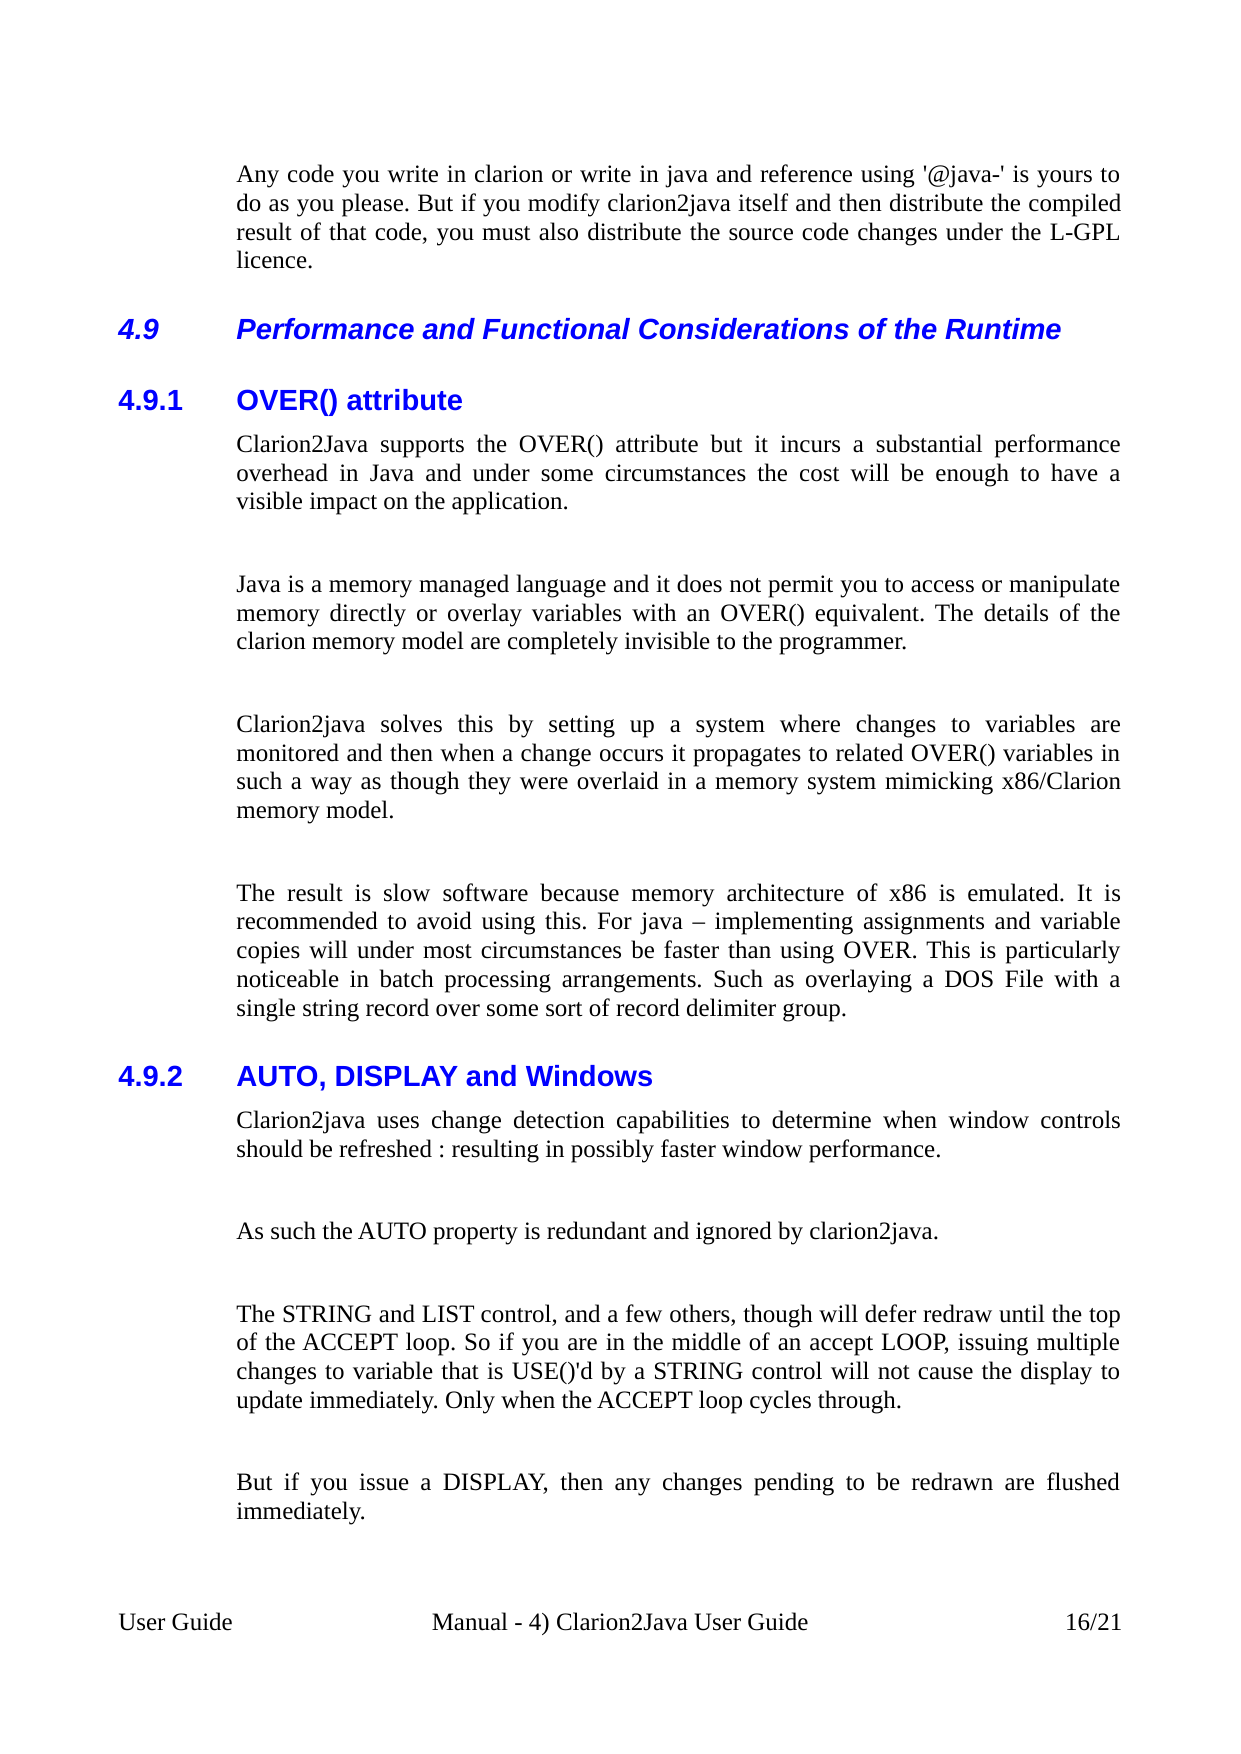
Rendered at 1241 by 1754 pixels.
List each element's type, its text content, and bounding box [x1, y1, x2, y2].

text Clarion2java solves this by setting up a system where changes to variables are monitored and then when a change occurs it propagates to related OVER() variables in such a way as though they were overlaid in a memory system mimicking x86/Clarion memory model. [236, 709, 1122, 824]
subtitle AUTO, DISPLAY and Windows [118, 1059, 1122, 1092]
text Clarion2Java supports the OVER() attribute but it incurs a substantial performance overhead in Java and under some circumstances the cost will be enough to have a visible impact on the application. [236, 429, 1122, 515]
subtitle OVER() attribute [118, 383, 1122, 416]
text But if you issue a DISPLAY, then any changes pending to be redrawn are flushed immediately. [236, 1467, 1122, 1525]
text Java is a memory managed language and it does not permit you to access or manipulate memory directly or overlay variables with an OVER() equivalent. The details of the clarion memory model are completely invisible to the programmer. [236, 569, 1122, 655]
text The result is slow software because memory architecture of x86 is emulated. It is recommended to avoid using this. For java – implementing assignments and variable copies will under most circumstances be faster than using OVER. This is particularly noticeable in batch processing arrangements. Such as overlaying a DOS File with a single string record over some sort of record delimiter group. [236, 878, 1122, 1021]
text Any code you write in clarion or write in java and reference using '@java-' is yours to do as you please. But if you modify clarion2java itself and then distribute the compiled result of that code, you must also distribute the source code changes under the L-GPL licence. [236, 159, 1122, 274]
text As such the AUTO property is redundant and ignored by clarion2java. [236, 1216, 1122, 1245]
text The STRING and LIST control, and a few others, though will defer redraw until the top of the ACCEPT loop. So if you are in the middle of an accept LOOP, issuing multiple changes to variable that is USE()'d by a STRING control will not cause the display to update immediately. Only when the ACCEPT loop cycles through. [236, 1299, 1122, 1414]
subtitle Performance and Functional Considerations of the Runtime [118, 312, 1122, 345]
text Clarion2java uses change detection capabilities to determine when window controls should be refreshed : resulting in possibly faster window performance. [236, 1105, 1122, 1162]
